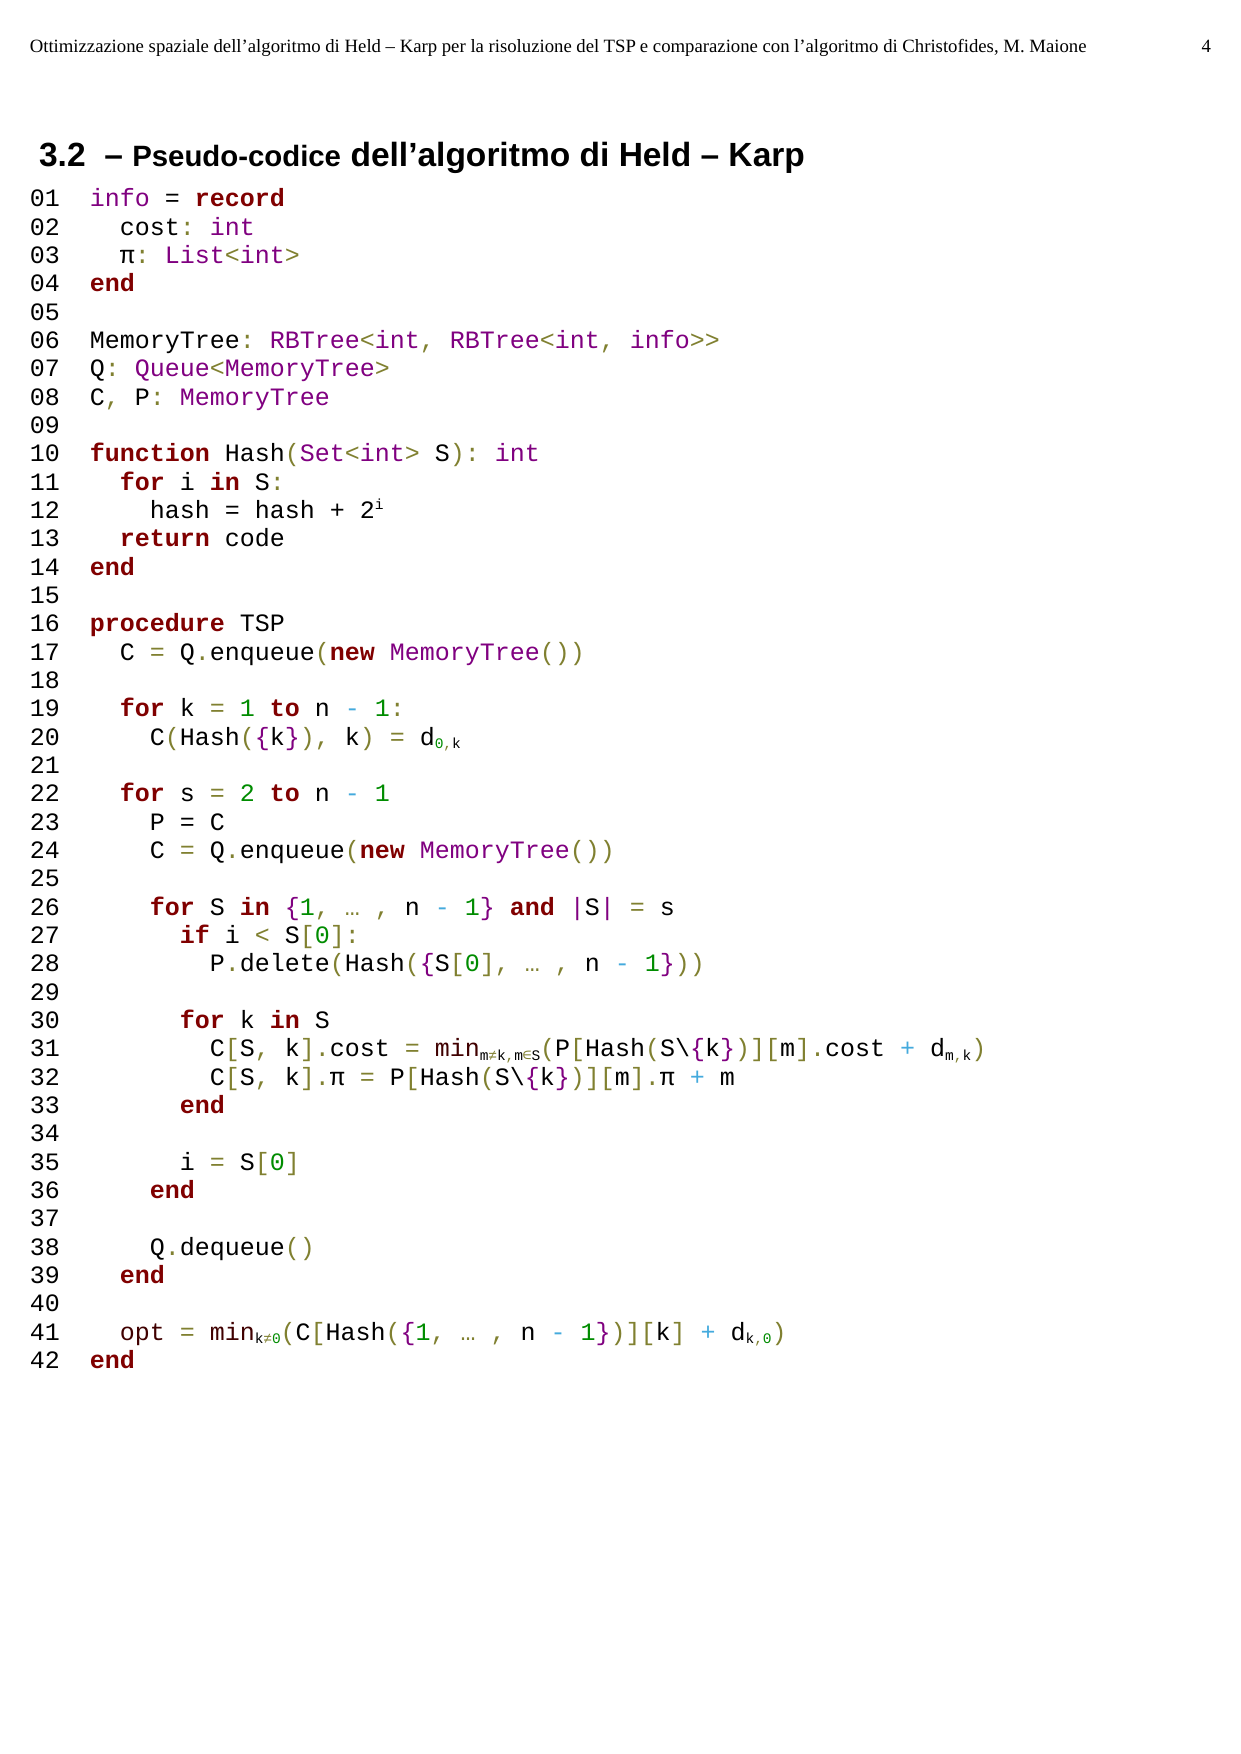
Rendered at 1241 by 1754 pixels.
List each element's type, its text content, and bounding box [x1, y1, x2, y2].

text 34 [29, 1121, 1211, 1149]
text 15 [29, 583, 1211, 611]
text 07 Q: Queue<MemoryTree> [29, 356, 1211, 384]
text 12 hash = hash + 2i [29, 498, 1211, 526]
subtitle Pseudo-codice dell’algoritmo di Held – Karp [29, 135, 1211, 173]
text 28 P.delete(Hash({S[0], … , n - 1})) [29, 951, 1211, 979]
text 35 i = S[0] [29, 1149, 1211, 1178]
text 08 C, P: MemoryTree [29, 384, 1211, 413]
text 01 info = record [29, 186, 1211, 214]
text 09 [29, 413, 1211, 441]
text 17 C = Q.enqueue(new MemoryTree()) [29, 639, 1211, 668]
text 19 for k = 1 to n - 1: [29, 696, 1211, 724]
text 39 end [29, 1263, 1211, 1291]
text 20 C(Hash({k}), k) = d0,k [29, 724, 1211, 753]
text 38 Q.dequeue() [29, 1234, 1211, 1263]
text 36 end [29, 1178, 1211, 1206]
text 02 cost: int [29, 214, 1211, 243]
text 03 π: List<int> [29, 243, 1211, 271]
text 24 C = Q.enqueue(new MemoryTree()) [29, 838, 1211, 866]
text 37 [29, 1206, 1211, 1234]
text 30 for k in S [29, 1008, 1211, 1036]
text 21 [29, 753, 1211, 781]
text 26 for S in {1, … , n - 1} and |S| = s [29, 894, 1211, 923]
text 06 MemoryTree: RBTree<int, RBTree<int, info>> [29, 328, 1211, 356]
text 04 end [29, 271, 1211, 299]
text 32 C[S, k].π = P[Hash(S\{k})][m].π + m [29, 1064, 1211, 1093]
text 29 [29, 979, 1211, 1008]
text 16 procedure TSP [29, 611, 1211, 639]
text 33 end [29, 1093, 1211, 1121]
text 40 [29, 1291, 1211, 1319]
text 31 C[S, k].cost = minm≠k,m∈S(P[Hash(S\{k})][m].cost + dm,k) [29, 1036, 1211, 1064]
text 42 end [29, 1348, 1211, 1376]
text 22 for s = 2 to n - 1 [29, 781, 1211, 809]
text 23 P = C [29, 809, 1211, 838]
text 11 for i in S: [29, 469, 1211, 498]
text 27 if i < S[0]: [29, 923, 1211, 951]
text 10 function Hash(Set<int> S): int [29, 441, 1211, 469]
text 18 [29, 668, 1211, 696]
text 05 [29, 299, 1211, 328]
text 14 end [29, 554, 1211, 583]
text 25 [29, 866, 1211, 894]
text 41 opt = mink≠0(C[Hash({1, … , n - 1})][k] + dk,0) [29, 1319, 1211, 1348]
text 13 return code [29, 526, 1211, 554]
